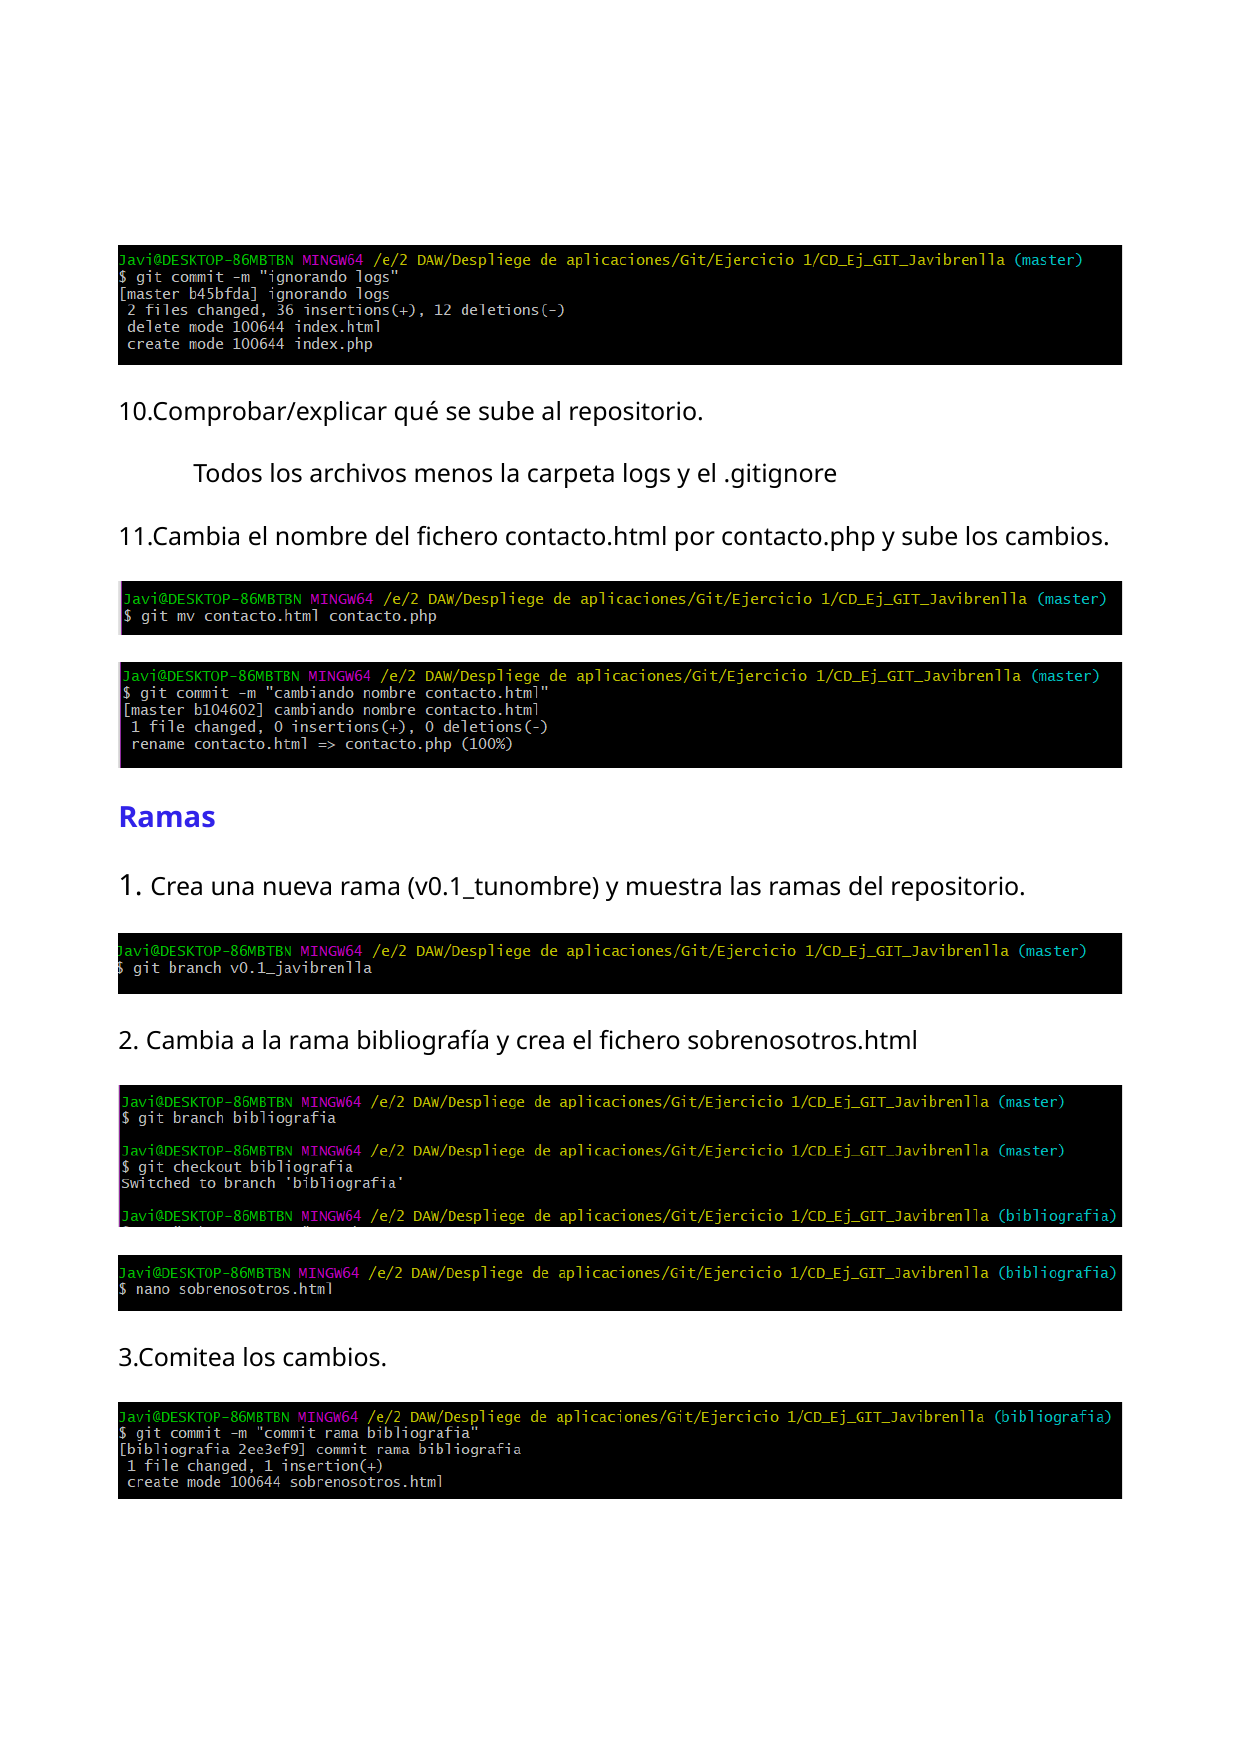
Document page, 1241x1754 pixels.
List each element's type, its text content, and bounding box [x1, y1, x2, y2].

text 1. Crea una nueva rama (v0.1_tunombre) y muestra las ramas del repositorio. [118, 865, 1122, 904]
picture [118, 1085, 1123, 1227]
picture [118, 1402, 1123, 1499]
picture [118, 1255, 1123, 1311]
picture [118, 581, 1123, 635]
picture [118, 245, 1123, 365]
text Todos los archivos menos la carpeta logs y el .gitignore [118, 456, 1122, 490]
text 11.Cambia el nombre del fichero contacto.html por contacto.php y sube los cambios. [118, 519, 1122, 553]
text 2. Cambia a la rama bibliografía y crea el fichero sobrenosotros.html [118, 1023, 1122, 1057]
text Ramas [118, 796, 1122, 836]
picture [118, 662, 1123, 768]
picture [118, 933, 1123, 994]
text 3.Comitea los cambios. [118, 1339, 1122, 1373]
text 10.Comprobar/explicar qué se sube al repositorio. [118, 393, 1122, 427]
